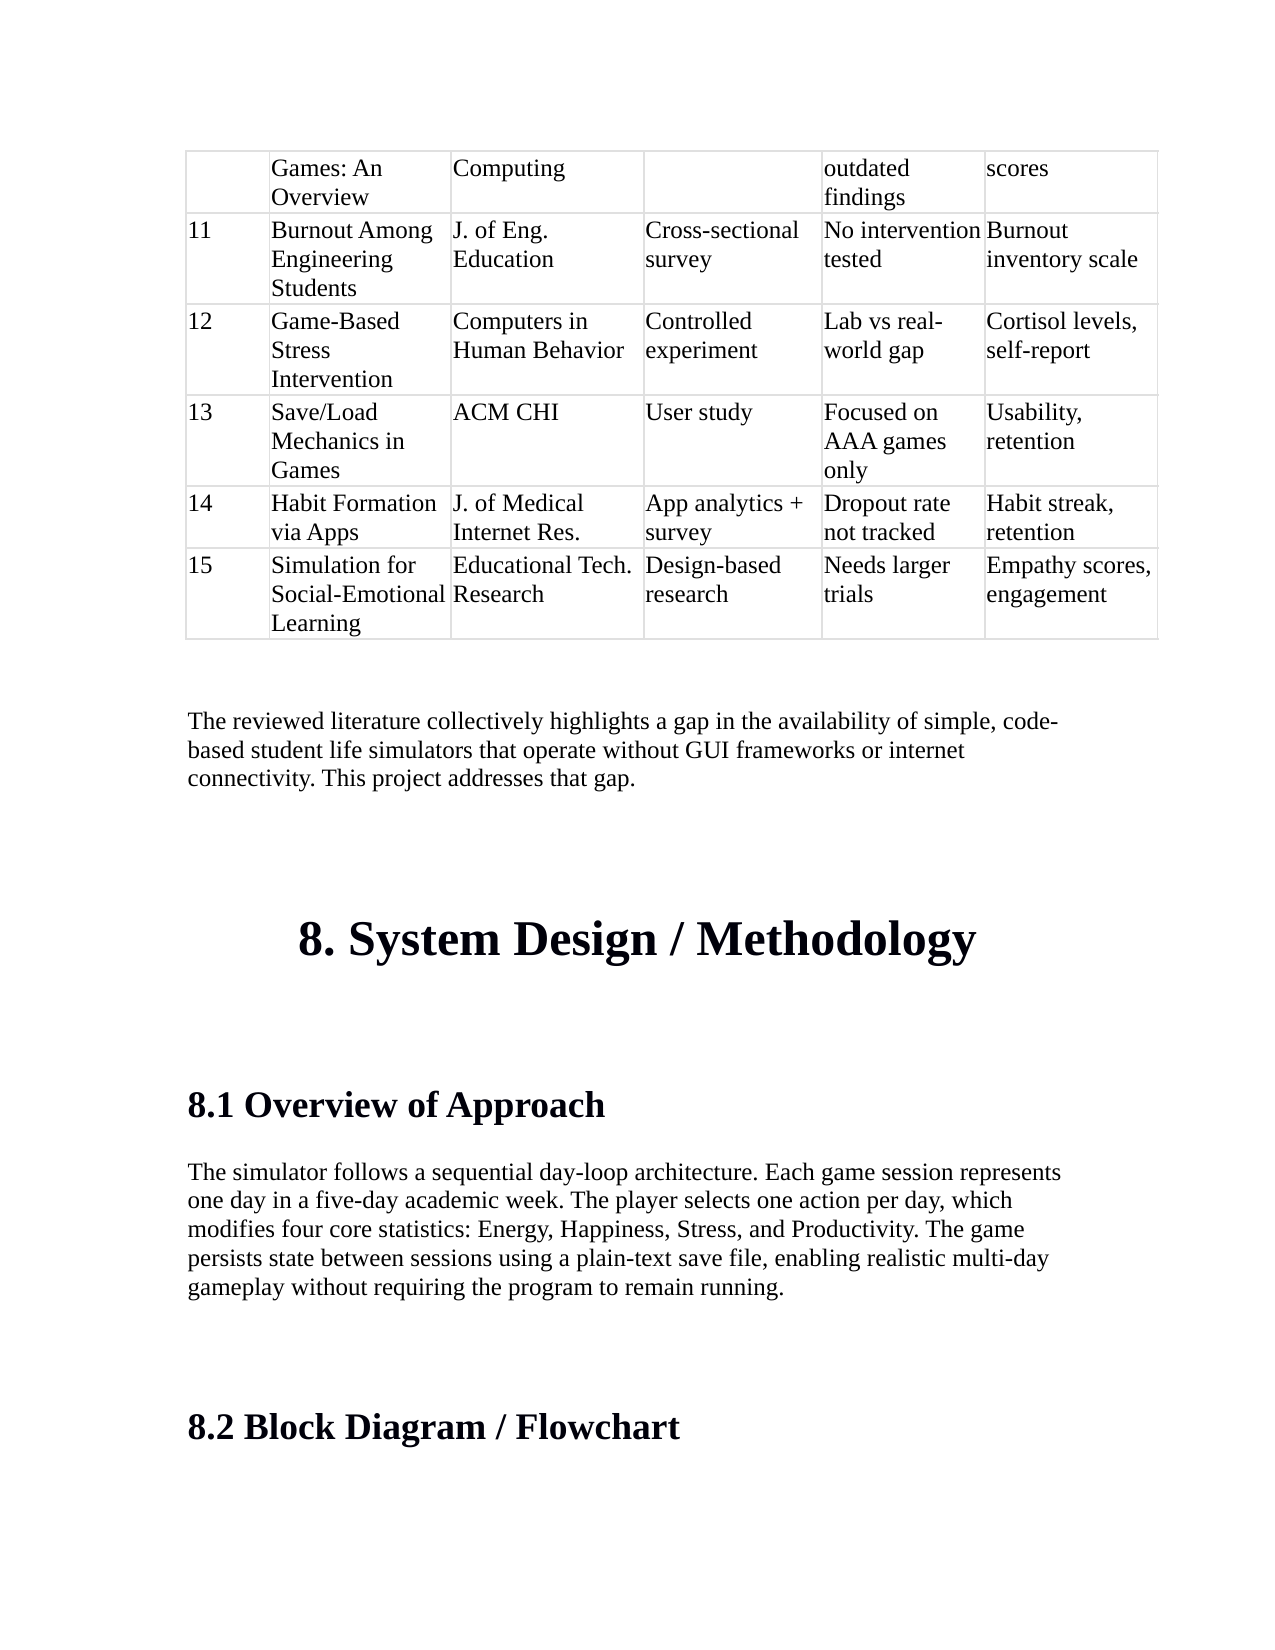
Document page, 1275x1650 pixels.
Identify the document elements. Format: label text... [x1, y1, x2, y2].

text The simulator follows a sequential day-loop architecture. Each game session represents one day in a five-day academic week. The player selects one action per day, which modifies four core statistics: Energy, Happiness, Stress, and Productivity. The game persists state between sessions using a plain-text save file, enabling realistic multi-day gameplay without requiring the program to remain running. [187, 1157, 1087, 1300]
table_cell Cortisol levels, self-report [986, 305, 1157, 394]
table_cell outdated findings [823, 152, 984, 212]
table_cell J. of Medical Internet Res. [452, 487, 643, 547]
table_cell Educational Tech. Research [452, 549, 643, 638]
table_cell Usability, retention [986, 396, 1157, 485]
table_cell Habit streak, retention [986, 487, 1157, 547]
table_cell Controlled experiment [645, 305, 821, 394]
table_cell Needs larger trials [823, 549, 984, 638]
table_cell User study [645, 396, 821, 485]
table_cell Lab vs real-world gap [823, 305, 984, 394]
table_cell No intervention tested [823, 214, 984, 303]
table_cell Cross-sectional survey [645, 214, 821, 303]
table_cell 12 [187, 305, 269, 394]
table_cell J. of Eng. Education [452, 214, 643, 303]
subtitle 8. System Design / Methodology [187, 908, 1087, 966]
table_cell 15 [187, 549, 269, 638]
table_cell scores [986, 152, 1157, 212]
table_cell ACM CHI [452, 396, 643, 485]
table_cell Empathy scores, engagement [986, 549, 1157, 638]
table_cell Design-based research [645, 549, 821, 638]
table_cell Games: An Overview [270, 152, 450, 212]
table_cell Burnout inventory scale [986, 214, 1157, 303]
table_cell Focused on AAA games only [823, 396, 984, 485]
table_cell 14 [187, 487, 269, 547]
table_cell Dropout rate not tracked [823, 487, 984, 547]
table_cell Simulation for Social-Emotional Learning [270, 549, 450, 638]
table_cell 13 [187, 396, 269, 485]
table_cell Save/Load Mechanics in Games [270, 396, 450, 485]
table_cell Computers in Human Behavior [452, 305, 643, 394]
subtitle 8.2 Block Diagram / Flowchart [187, 1404, 1087, 1447]
table_cell [187, 152, 269, 212]
table_cell [645, 152, 821, 212]
table_cell Computing [452, 152, 643, 212]
text The reviewed literature collectively highlights a gap in the availability of simple, code-based student life simulators that operate without GUI frameworks or internet connectivity. This project addresses that gap. [187, 706, 1087, 792]
table_cell 11 [187, 214, 269, 303]
subtitle 8.1 Overview of Approach [187, 1082, 1087, 1125]
table_cell Burnout Among Engineering Students [270, 214, 450, 303]
table_cell Game-Based Stress Intervention [270, 305, 450, 394]
table_cell Habit Formation via Apps [270, 487, 450, 547]
table_cell App analytics + survey [645, 487, 821, 547]
